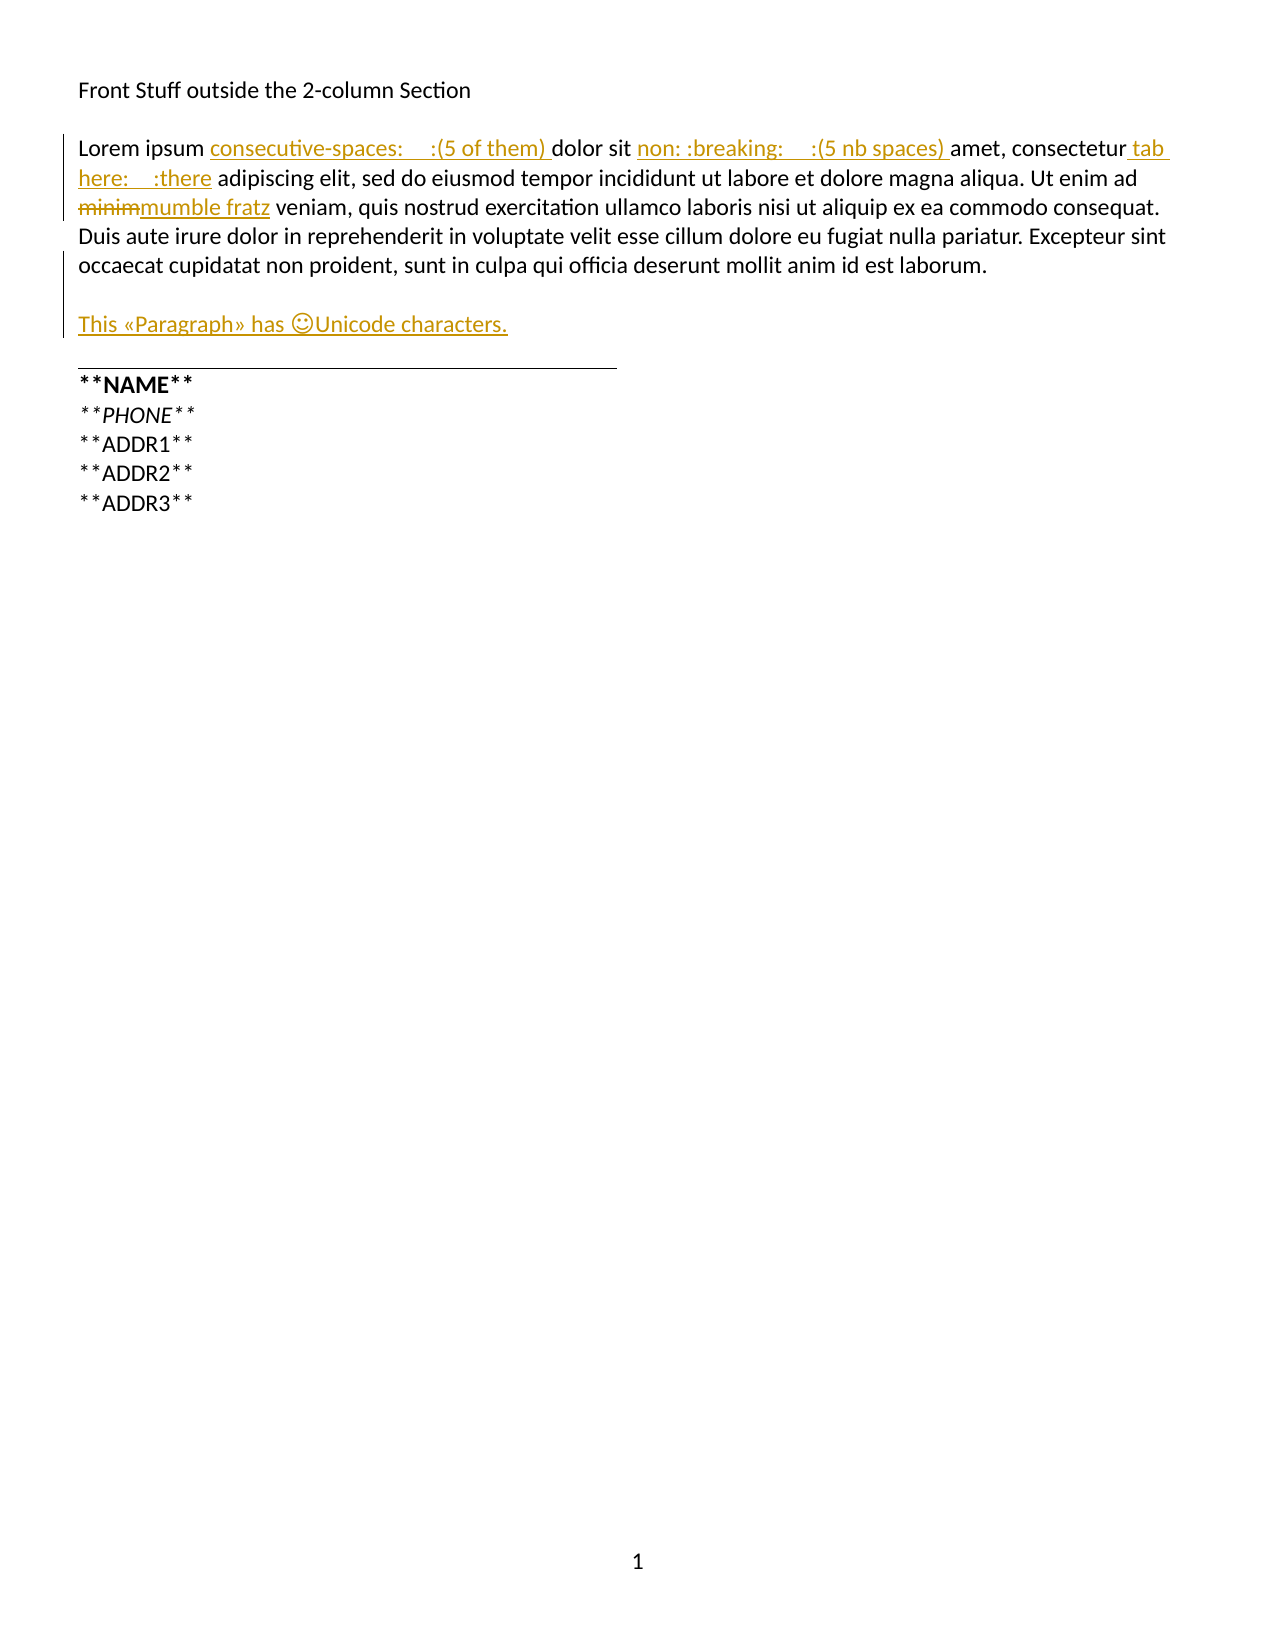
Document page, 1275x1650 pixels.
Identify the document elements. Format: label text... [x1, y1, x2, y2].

text Lorem ipsum consecutive-spaces: :(5 of them) dolor sit non: :breaking: :(5 nb spaces) amet, consectetur tab here: :there adipiscing elit, sed do eiusmod tempor incididunt ut labore et dolore magna aliqua. Ut enim ad mumble fratz veniam, quis nostrud exercitation ullamco laboris nisi ut aliquip ex ea commodo consequat. Duis aute irure dolor in reprehenderit in voluptate velit esse cillum dolore eu fugiat nulla pariatur. Excepteur sint occaecat cupidatat non proident, sunt in culpa qui officia deserunt mollit anim id est laborum. [78, 133, 1197, 280]
table_cell **ADDR2** [78, 459, 617, 488]
table_cell **ADDR1** [78, 429, 617, 458]
table_cell **PHONE** [78, 400, 617, 429]
table_cell **ADDR3** [78, 488, 617, 517]
text This «Paragraph» has ☺Unicode characters. [78, 309, 1197, 338]
text Front Stuff outside the 2-column Section [78, 75, 1197, 104]
table_header **NAME** [78, 369, 617, 400]
